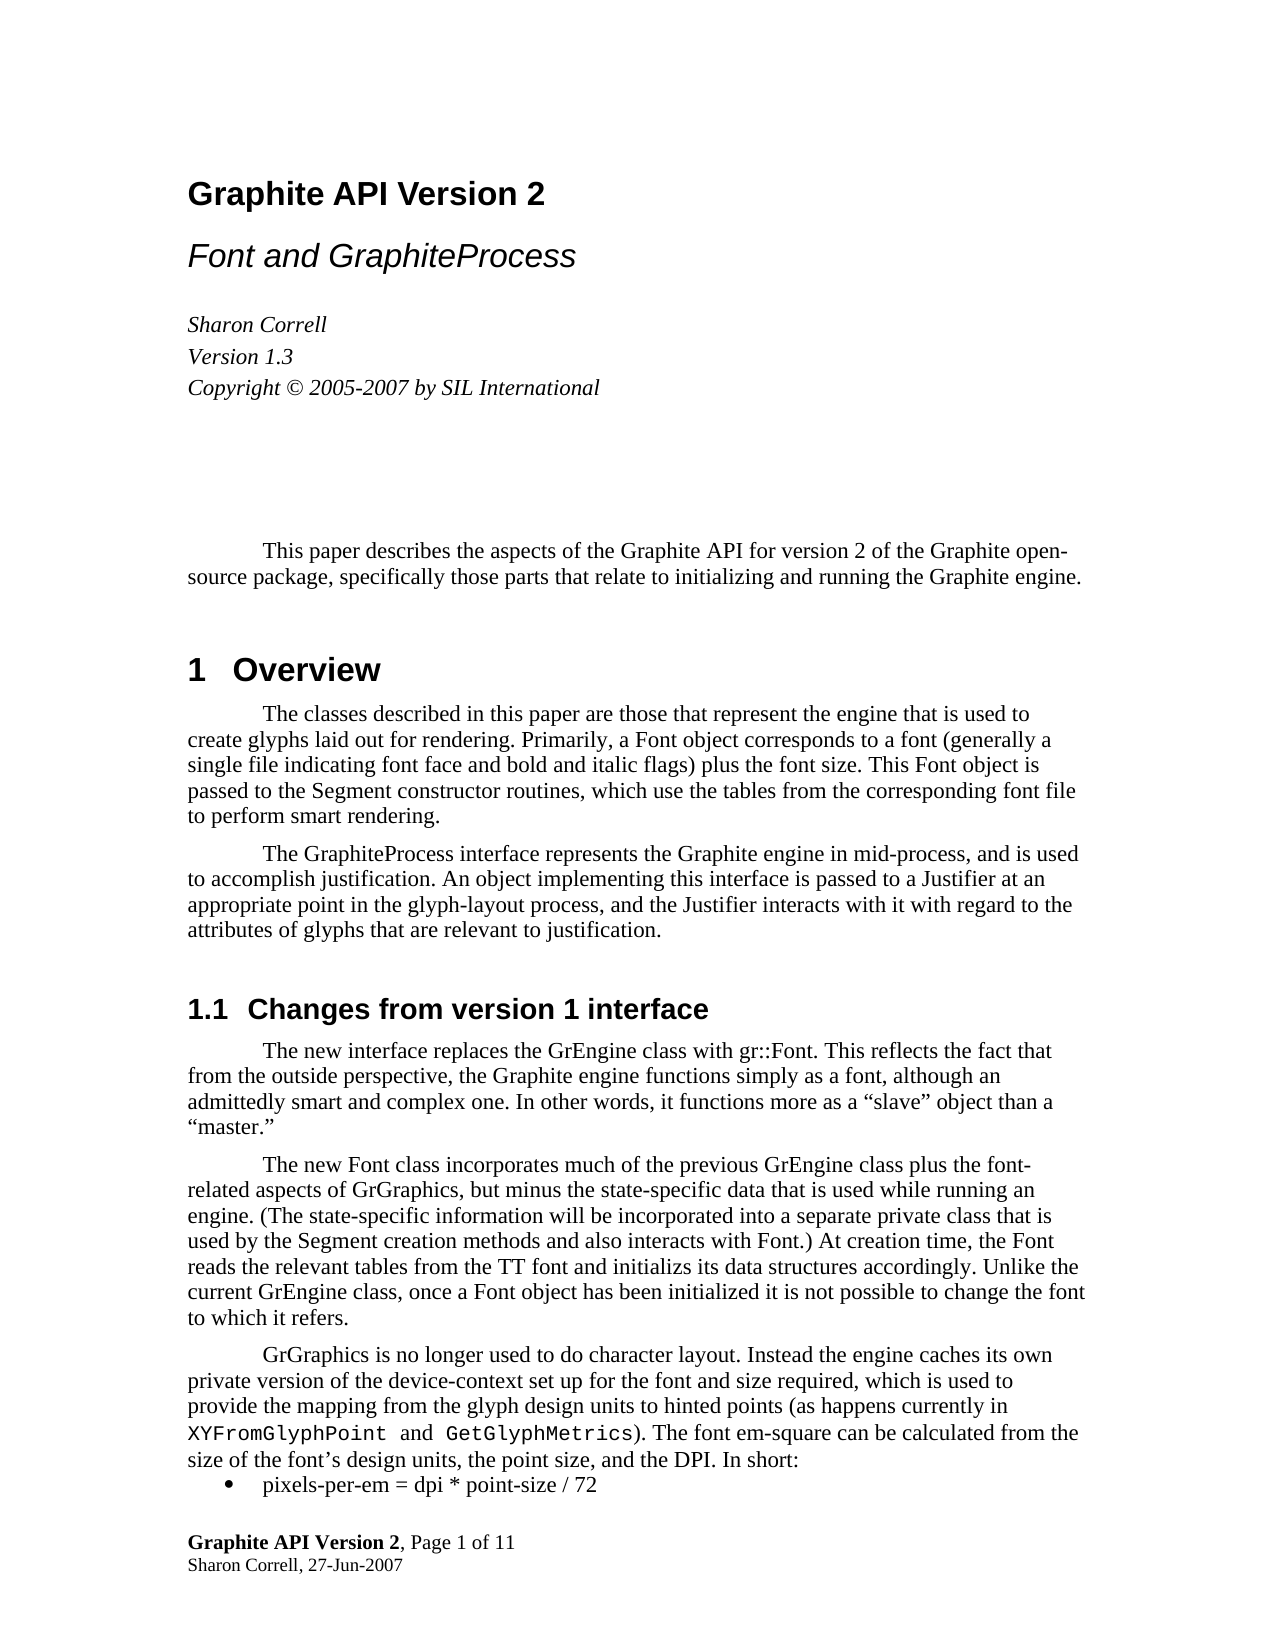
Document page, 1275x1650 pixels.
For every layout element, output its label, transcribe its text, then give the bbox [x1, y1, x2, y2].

text The classes described in this paper are those that represent the engine that is used to create glyphs laid out for rendering. Primarily, a Font object corresponds to a font (generally a single file indicating font face and bold and italic flags) plus the font size. This Font object is passed to the Segment constructor routines, which use the tables from the corresponding font file to perform smart rendering. [187, 701, 1087, 828]
text The new interface replaces the GrEngine class with gr::Font. This reflects the fact that from the outside perspective, the Graphite engine functions simply as a font, although an admittedly smart and complex one. In other words, it functions more as a “slave” object than a “master.” [187, 1038, 1087, 1139]
title Graphite API Version 2 [187, 175, 1087, 212]
title Font and GraphiteProcess [187, 237, 1087, 274]
subtitle Changes from version 1 interface [187, 993, 1087, 1025]
list pixels-per-em = dpi * point-size / 72 [225, 1472, 1087, 1497]
subtitle Copyright © 2005-2007 by SIL International [187, 375, 1087, 401]
text The GraphiteProcess interface represents the Graphite engine in mid-process, and is used to accomplish justification. An object implementing this interface is passed to a Justifier at an appropriate point in the glyph-layout process, and the Justifier interacts with it with regard to the attributes of glyphs that are relevant to justification. [187, 841, 1087, 943]
text The new Font class incorporates much of the previous GrEngine class plus the font-related aspects of GrGraphics, but minus the state-specific data that is used while running an engine. (The state-specific information will be incorporated into a separate private class that is used by the Segment creation methods and also interacts with Font.) At creation time, the Font reads the relevant tables from the TT font and initializs its data structures accordingly. Unlike the current GrEngine class, once a Font object has been initialized it is not possible to change the font to which it refers. [187, 1152, 1087, 1330]
subtitle Version 1.3 [187, 344, 1087, 369]
subtitle Sharon Correll [187, 312, 1087, 337]
text GrGraphics is no longer used to do character layout. Instead the engine caches its own private version of the device-context set up for the font and size required, which is used to provide the mapping from the glyph design units to hinted points (as happens currently in XYFromGlyphPoint and GetGlyphMetrics). The font em-square can be calculated from the size of the font’s design units, the point size, and the DPI. In short: [187, 1342, 1087, 1472]
text This paper describes the aspects of the Graphite API for version 2 of the Graphite open-source package, specifically those parts that relate to initializing and running the Graphite engine. [187, 538, 1087, 589]
subtitle Overview [187, 652, 1087, 689]
